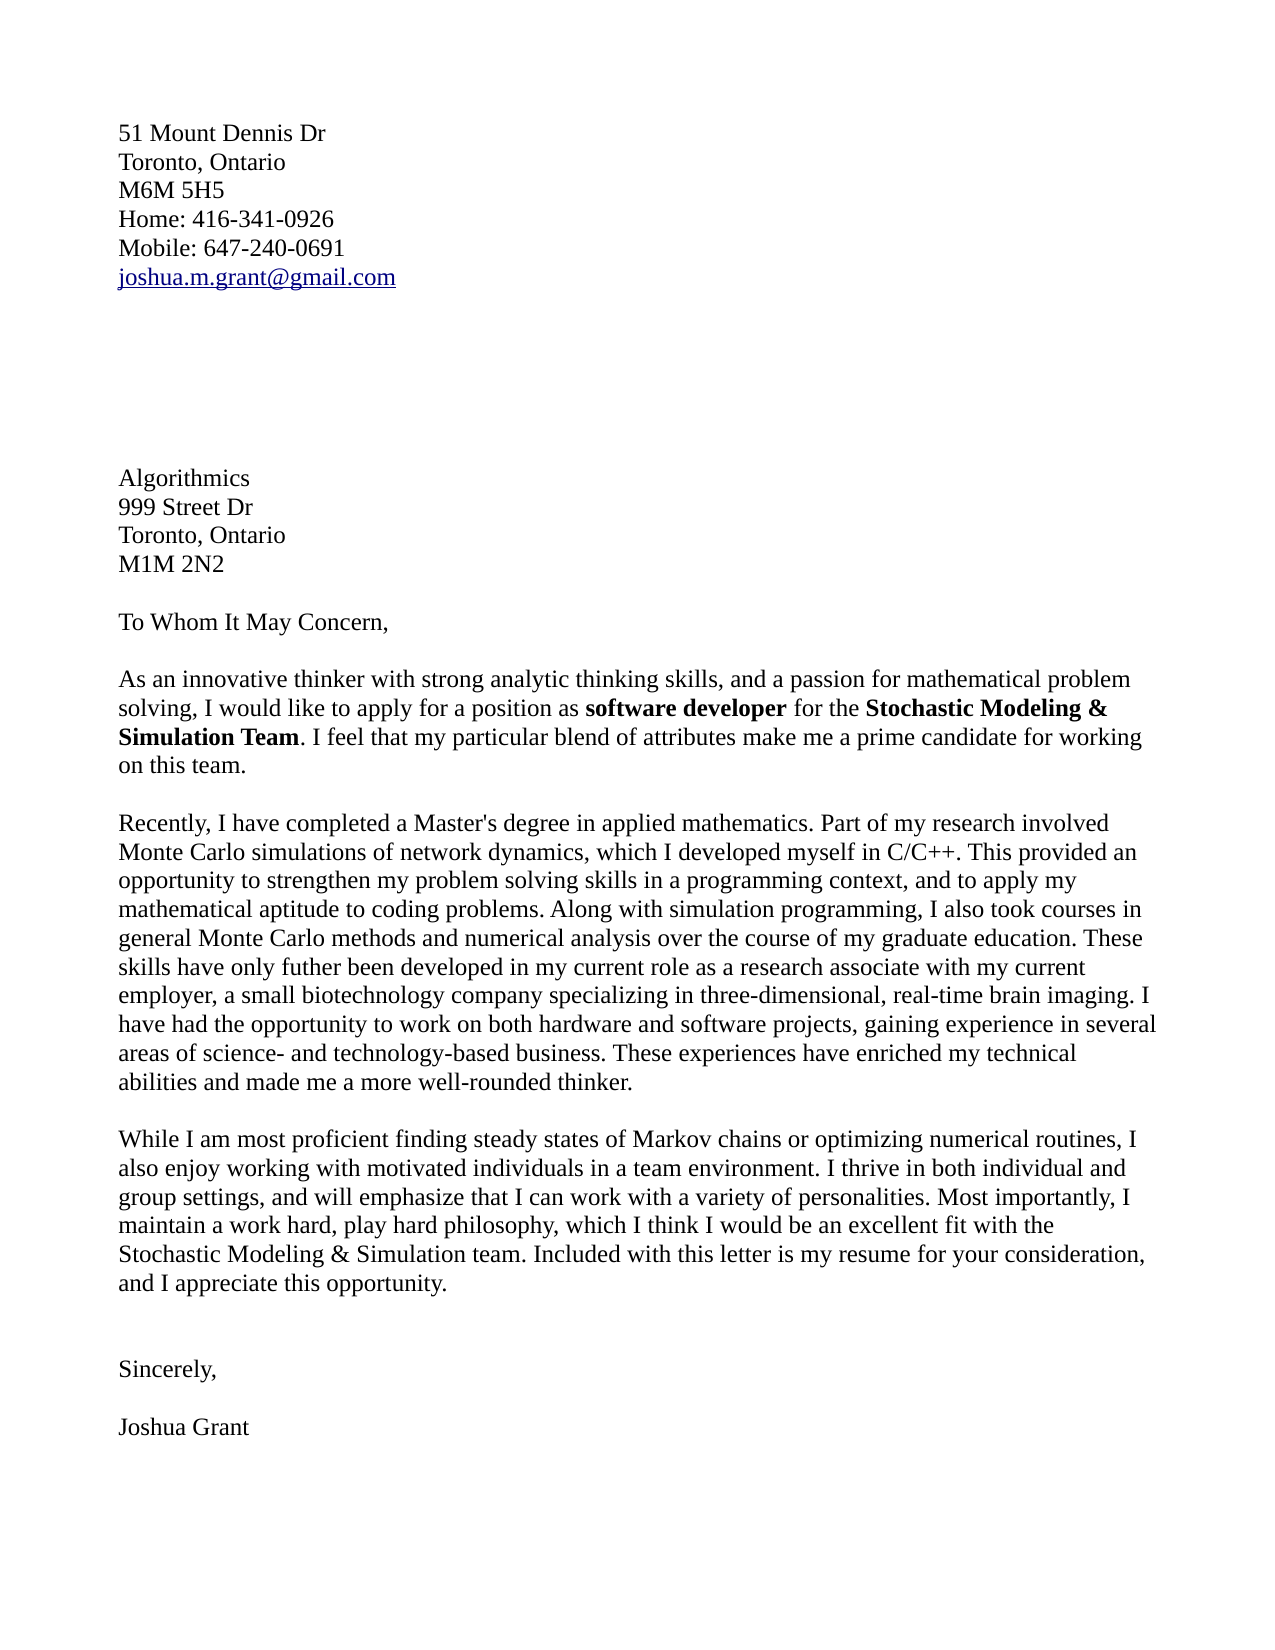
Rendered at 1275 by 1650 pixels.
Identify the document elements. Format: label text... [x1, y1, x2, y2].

text Toronto, Ontario [118, 521, 1157, 549]
text M6M 5H5 [118, 176, 1157, 204]
text To Whom It May Concern, [118, 607, 1157, 636]
text joshua.m.grant@gmail.com [118, 262, 1157, 291]
text As an innovative thinker with strong analytic thinking skills, and a passion for mathematical problem solving, I would like to apply for a position as software developer for the Stochastic Modeling & Simulation Team. I feel that my particular blend of attributes make me a prime candidate for working on this team. [118, 664, 1157, 779]
text 999 Street Dr [118, 492, 1157, 521]
text M1M 2N2 [118, 549, 1157, 578]
text Toronto, Ontario [118, 147, 1157, 176]
text Sincerely, [118, 1354, 1157, 1383]
text Joshua Grant [118, 1412, 1157, 1441]
text While I am most proficient finding steady states of Markov chains or optimizing numerical routines, I also enjoy working with motivated individuals in a team environment. I thrive in both individual and group settings, and will emphasize that I can work with a variety of personalities. Most importantly, I maintain a work hard, play hard philosophy, which I think I would be an excellent fit with the Stochastic Modeling & Simulation team. Included with this letter is my resume for your consideration, and I appreciate this opportunity. [118, 1124, 1157, 1297]
text Algorithmics [118, 463, 1157, 492]
text Home: 416-341-0926 [118, 204, 1157, 233]
text Recently, I have completed a Master's degree in applied mathematics. Part of my research involved Monte Carlo simulations of network dynamics, which I developed myself in C/C++. This provided an opportunity to strengthen my problem solving skills in a programming context, and to apply my mathematical aptitude to coding problems. Along with simulation programming, I also took courses in general Monte Carlo methods and numerical analysis over the course of my graduate education. These skills have only futher been developed in my current role as a research associate with my current employer, a small biotechnology company specializing in three-dimensional, real-time brain imaging. I have had the opportunity to work on both hardware and software projects, gaining experience in several areas of science- and technology-based business. These experiences have enriched my technical abilities and made me a more well-rounded thinker. [118, 808, 1157, 1096]
text Mobile: 647-240-0691 [118, 233, 1157, 262]
text 51 Mount Dennis Dr [118, 118, 1157, 147]
